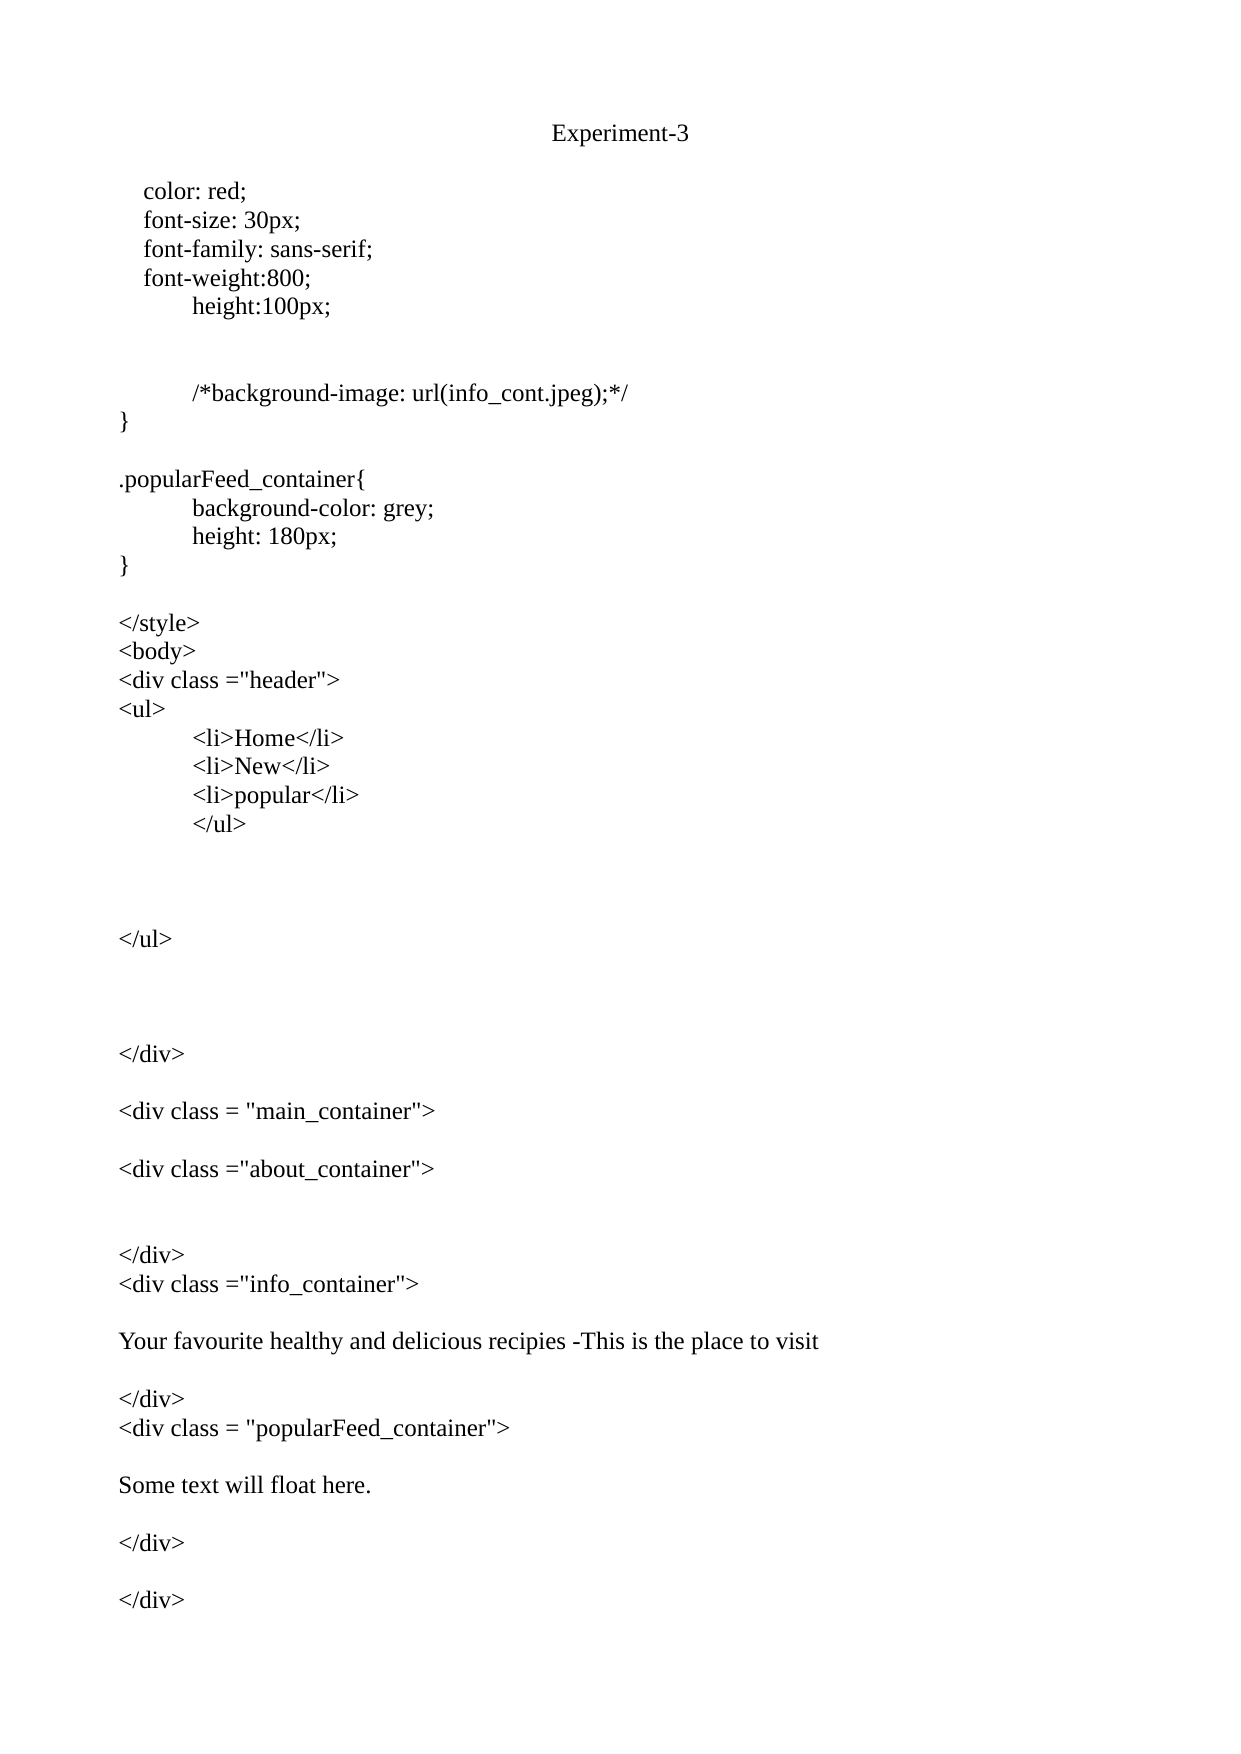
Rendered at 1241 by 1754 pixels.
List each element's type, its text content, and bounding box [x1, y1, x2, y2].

text </style> [118, 608, 1122, 636]
text </div> [118, 1528, 1122, 1556]
text </ul> [118, 809, 1122, 838]
text font-family: sans-serif; [118, 234, 1122, 263]
text <div class = "main_container"> [118, 1096, 1122, 1125]
text <div class ="header"> [118, 665, 1122, 694]
text </ul> [118, 924, 1122, 953]
text height: 180px; [118, 521, 1122, 550]
text background-color: grey; [118, 493, 1122, 521]
text } [118, 406, 1122, 435]
text <div class ="about_container"> [118, 1154, 1122, 1183]
text } [118, 550, 1122, 579]
text height:100px; [118, 291, 1122, 320]
text font-weight:800; [118, 263, 1122, 291]
text <ul> [118, 694, 1122, 723]
text Some text will float here. [118, 1470, 1122, 1499]
text <div class ="info_container"> [118, 1269, 1122, 1298]
text .popularFeed_container{ [118, 464, 1122, 493]
text font-size: 30px; [118, 205, 1122, 234]
text </div> [118, 1384, 1122, 1413]
text </div> [118, 1039, 1122, 1068]
text <li>Home</li> [118, 723, 1122, 751]
text </div> [118, 1585, 1122, 1614]
text /*background-image: url(info_cont.jpeg);*/ [118, 378, 1122, 406]
text </div> [118, 1240, 1122, 1269]
text color: red; [118, 176, 1122, 205]
text <li>New</li> [118, 751, 1122, 780]
text <li>popular</li> [118, 780, 1122, 809]
text <div class = "popularFeed_container"> [118, 1413, 1122, 1441]
text <body> [118, 636, 1122, 665]
text Your favourite healthy and delicious recipies -This is the place to visit [118, 1326, 1122, 1355]
